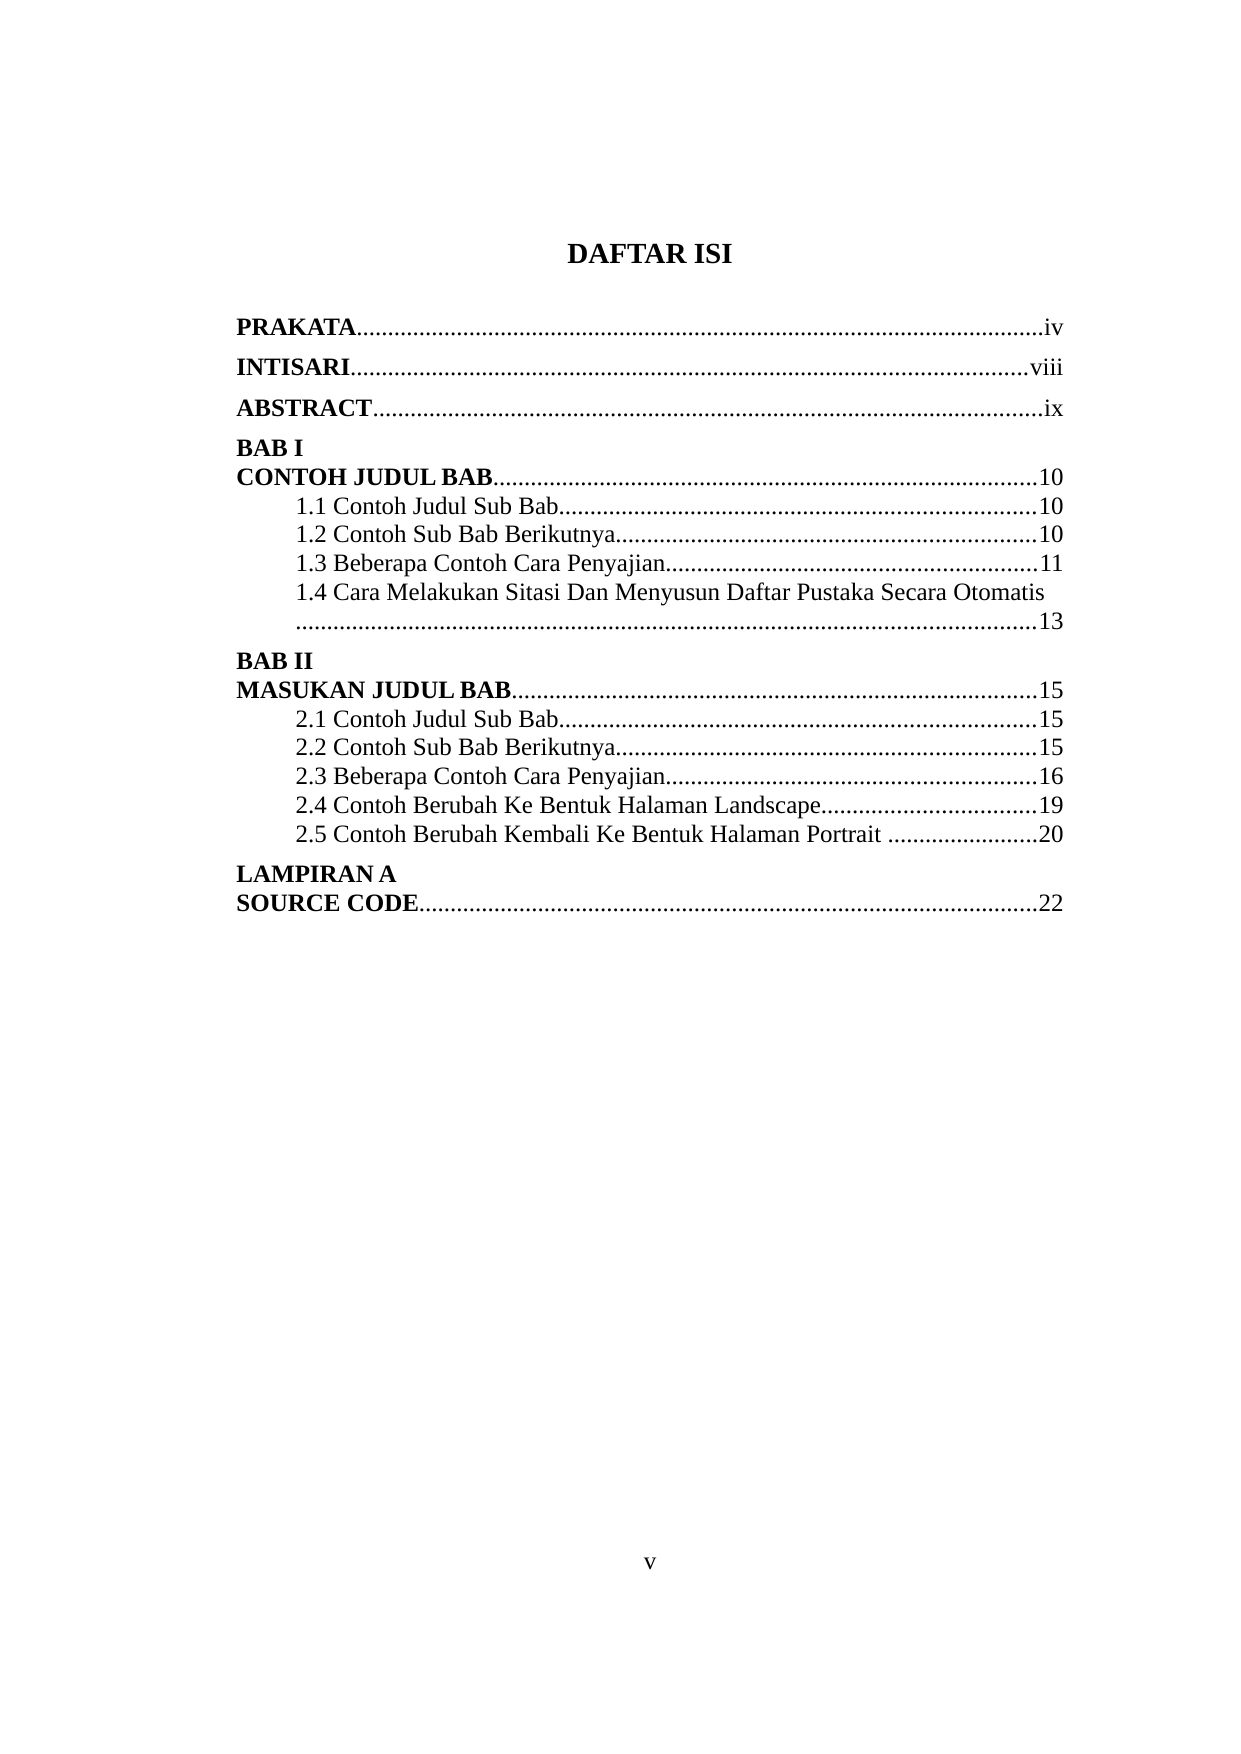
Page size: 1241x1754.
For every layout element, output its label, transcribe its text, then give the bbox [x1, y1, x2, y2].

text 2.4 Contoh berubah ke bentuk halaman landscape 19 [295, 790, 1063, 819]
text 2.3 Beberapa contoh cara penyajian 16 [295, 761, 1063, 790]
subtitle DAFTAR ISI [236, 236, 1063, 270]
text Intisari viii [236, 352, 1063, 381]
text 1.2 Contoh sub bab berikutnya 10 [295, 519, 1063, 548]
text ABSTRACT ix [236, 393, 1063, 421]
text prakata iv [236, 312, 1063, 340]
text 1.3 Beberapa contoh cara penyajian 11 [295, 548, 1063, 577]
text Lampiran A Source code 22 [236, 859, 1063, 917]
text bab II masukan judul bab 15 [236, 646, 1063, 704]
text 1.1 Contoh judul sub bab 10 [295, 491, 1063, 519]
text 2.5 Contoh berubah kembali ke bentuk halaman portrait 20 [295, 819, 1063, 847]
text Bab I contoh judul bab 10 [236, 433, 1063, 491]
text 2.2 Contoh sub bab berikutnya 15 [295, 732, 1063, 761]
text 2.1 Contoh judul sub bab 15 [295, 704, 1063, 732]
text 1.4 Cara melakukan sitasi dan menyusun daftar pustaka secara otomatis 13 [295, 577, 1063, 634]
